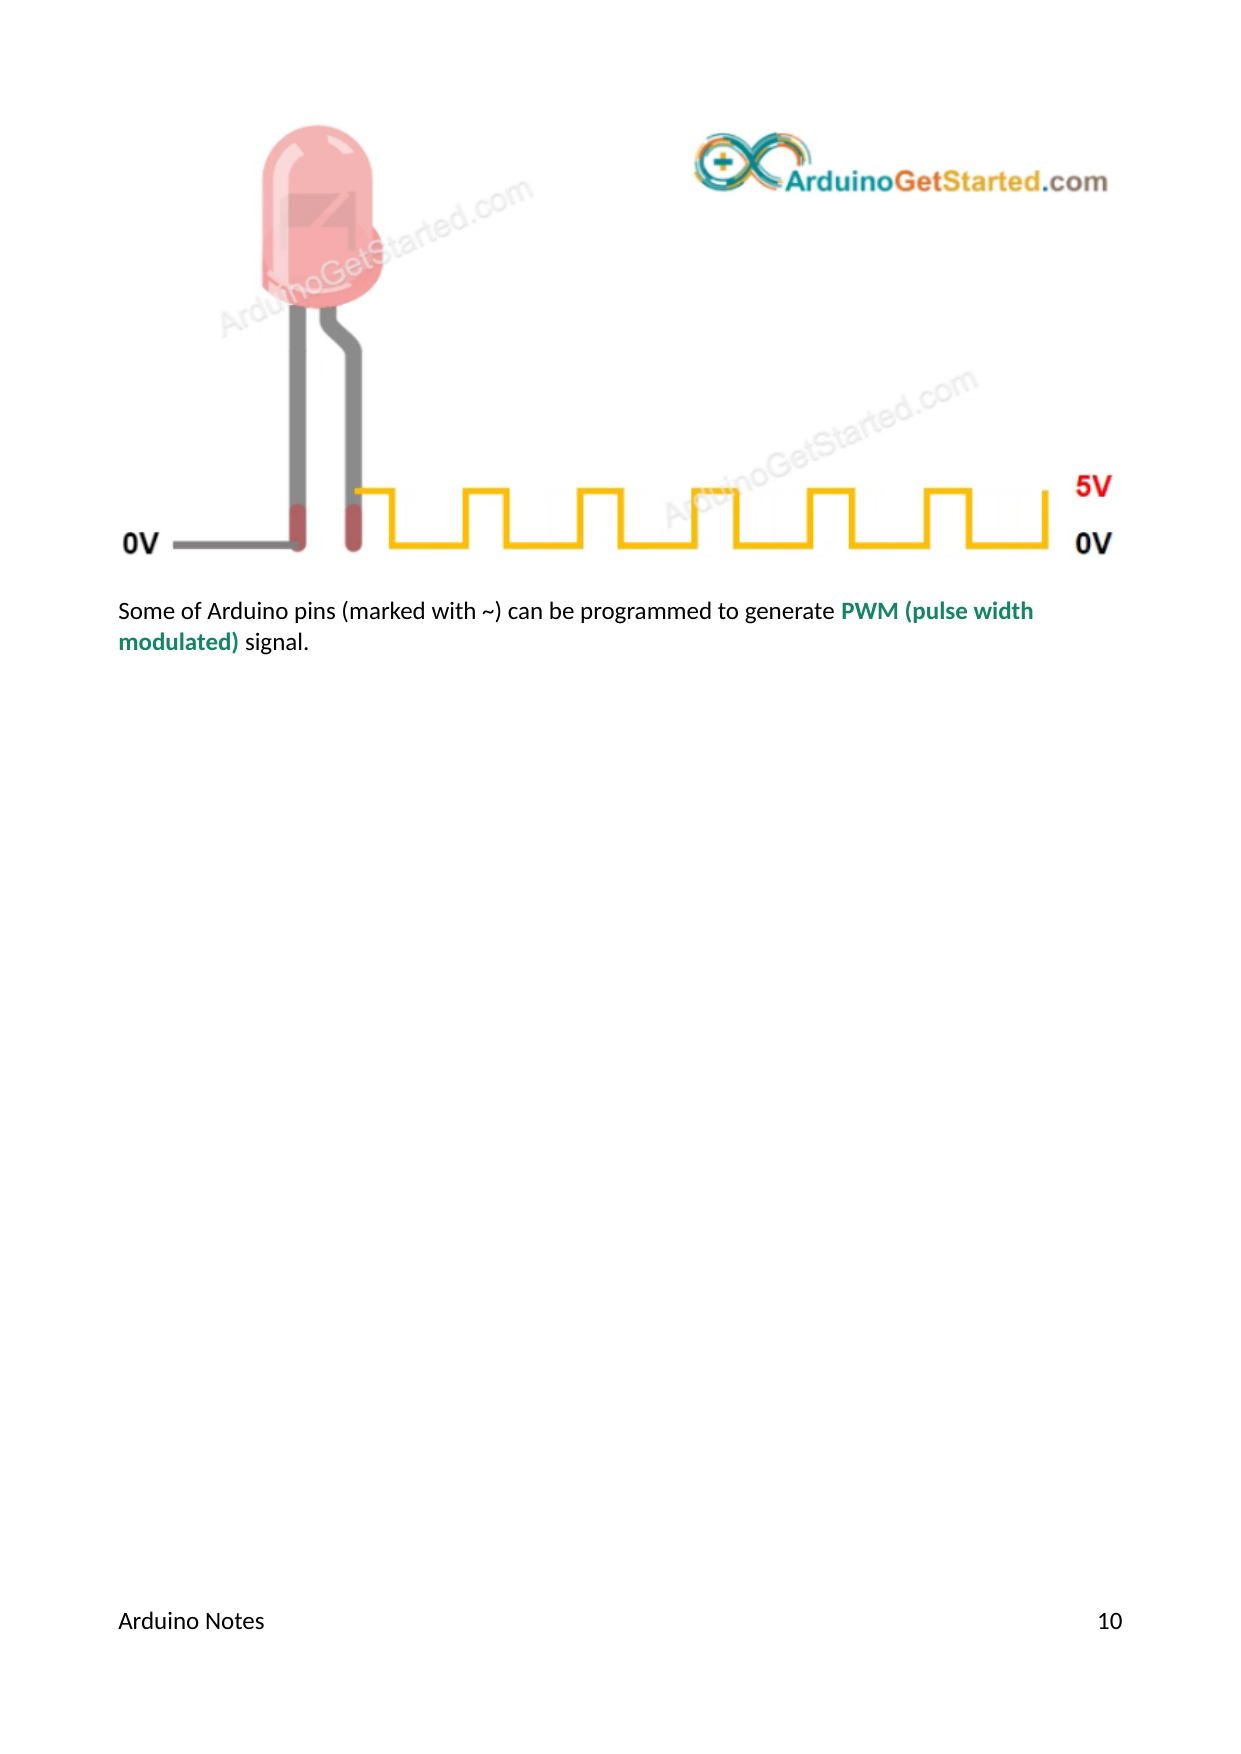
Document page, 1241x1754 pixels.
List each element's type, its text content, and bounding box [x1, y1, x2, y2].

text Some of Arduino pins (marked with ~) can be programmed to generate PWM (pulse width modulated) signal. [118, 595, 1122, 656]
picture [118, 118, 1123, 565]
